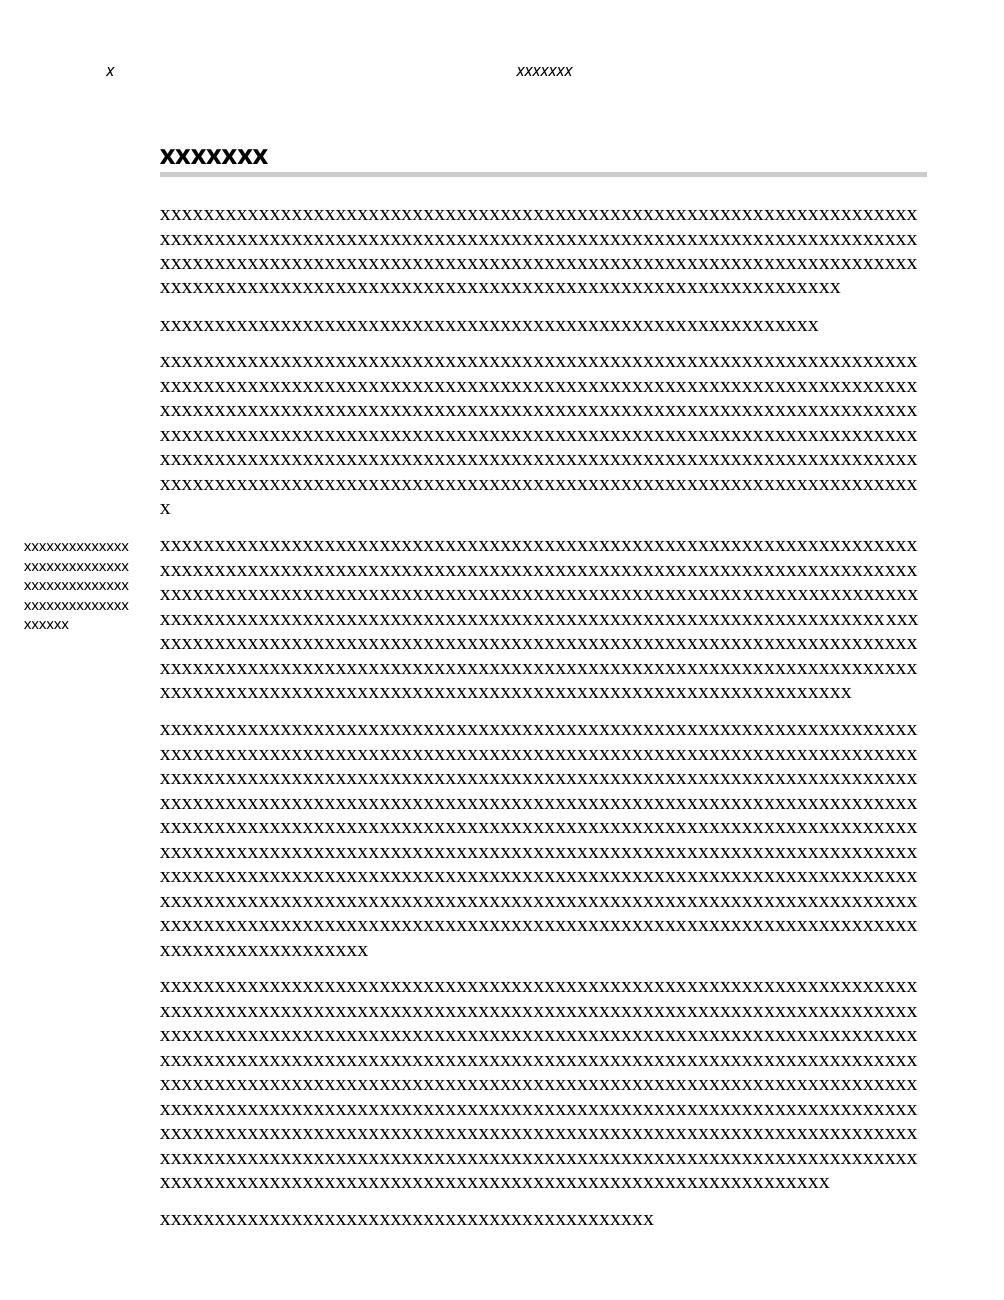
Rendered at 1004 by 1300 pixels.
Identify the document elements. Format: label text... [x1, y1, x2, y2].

text xxxxxxx [159, 135, 927, 177]
text xxxxxxxxxxxxxxxxxxxxxxxxxxxxxxxxxxxxxxxxxxxxxxxxxxxxxxxxxxxxxxxxxxxxxxxxxxxxxxxxxxxxxxxxxxxxxxxxxxxxxxxxxxxxxxxxxxxxxxxxxxxxxxxxxxxxxxxxxxxxxxxxxxxxxxxxxxxxxxxxxxxxxxxxxxxxxxxxxxxxxxxxxxxxxxxxxxxxxxxxxxxxxxxxxxxxxxxxxxxxxxxxxxxxxxxxxxxxxxxxxxxxxxxxxxxxxxxxxxxxxxxxxxxxxxxxxxxxxxxxxxxxxxxxxxxxxxxxxxxxxxxxxxxxxxxxxxxxxxxxxxxxxxxxxxxxxxxxxxxxxxxxxxxxxxxxxxxxxxxxxxxxxxxxxxxxxxxxxxxxxxxxxxxxxxxxxxxxxxxxxxxxxxxxxxxxxxx [159, 348, 927, 520]
text xxxxxxxxxxxxxxxxxxxxxxxxxxxxxxxxxxxxxxxxxxxxxxxxxxxxxxxxxxxxxxxxxxxxxxxxxxxxxxxxxxxxxxxxxxxxxxxxxxxxxxxxxxxxxxxxxxxxxxxxxxxxxxxxxxxxxxxxxxxxxxxxxxxxxxxxxxxxxxxxxxxxxxxxxxxxxxxxxxxxxxxxxxxxxxxxxxxxxxxxxxxxxxxxxxxxxxxxxxxxxxxxxxxxxxxxxxxxxxxxxxxxxxxxxxxxxxxxxxxxxxxxxxxxxxxxxxxxxxxxxxxxxxxxxxxxxxxxxxxxxxxxxxxxxxxxxxxxxxxxxxxxxxxxxxxxxxxxxxxxxxxxxxxxxxxxxxxxxxxxxxxxxxxxxxxxxxxxxxxxxxxxxxxxxxxxxxxxxxxxxxxxxxxxxxxxxxxxxxxxxxxxxxxxxxxxxxxxxxxxxxxxxxxxxxxxxxxxxxxxxxxxxxxxxxxxxxxxxxxxxxxxxxxxxxxxxxxxxxxxxxxxxxxxxxxxxxxxxxxxxxxxxxxxxxxxxxxxxxxxxxxxxxxxxxxxxxxxxxxxxxxxxxxxxxxxxxxxxxxxxxxxxxxxxxxxxxxxxxxxxxxxxxxxxxxxxxxxxxxxxxxxxxxxxxxxxxxxxxxx [159, 716, 927, 961]
text xxxxxxxxxxxxxxxxxxxxxxxxxxxxxxxxxxxxxxxxxxxxxxxxxxxxxxxxxxxxxx [24, 536, 136, 633]
text xxxxxxxxxxxxxxxxxxxxxxxxxxxxxxxxxxxxxxxxxxxxxxxxxxxxxxxxxxxxxxxxxxxxxxxxxxxxxxxxxxxxxxxxxxxxxxxxxxxxxxxxxxxxxxxxxxxxxxxxxxxxxxxxxxxxxxxxxxxxxxxxxxxxxxxxxxxxxxxxxxxxxxxxxxxxxxxxxxxxxxxxxxxxxxxxxxxxxxxxxxxxxxxxxxxxxxxxxxxxxxxxxxxxxxxxxxxxxxxxxxxxxxxxxxxxxxxxxxxxxxxxxxxxxxxxxxxxxxxxxxxxxxxxxxxxxxxxxxxxxxxxxxxxxxxxxxxxxxxxxxxxxxxxxxxxxxxxxxxxxxxxxxxxxxxxxxxxxxxxxxxxxxxxxxxxxxxxxxxxxxxxxxxxxxxxxxxxxxxxxxxxxxxxxxxxxxxxxxxxxxxxxxxxxxxxxxxxxxxxxxxxxxxxxxxxxxxxxxxxxxxxxxxxxxxxxxxxx [159, 532, 927, 704]
text xxxxxxxxxxxxxxxxxxxxxxxxxxxxxxxxxxxxxxxxxxxxx [159, 1206, 927, 1231]
text xxxxxxxxxxxxxxxxxxxxxxxxxxxxxxxxxxxxxxxxxxxxxxxxxxxxxxxxxxxx [159, 311, 927, 336]
text xxxxxxxxxxxxxxxxxxxxxxxxxxxxxxxxxxxxxxxxxxxxxxxxxxxxxxxxxxxxxxxxxxxxxxxxxxxxxxxxxxxxxxxxxxxxxxxxxxxxxxxxxxxxxxxxxxxxxxxxxxxxxxxxxxxxxxxxxxxxxxxxxxxxxxxxxxxxxxxxxxxxxxxxxxxxxxxxxxxxxxxxxxxxxxxxxxxxxxxxxxxxxxxxxxxxxxxxxxxxxxxxxxxxxxxxxxxxxxxxxxxxxxxxxxxxxxxxxxxxxxxxxxxxxxxxxxxxxxxxxxxxxxxxxxxxxxxxxxxxxxxxxxxxxxxxxxxxxxxxxxxxxxxxxxxxxxxxxxxxxxxxxxxxxxxxxxxxxxxxxxxxxxxxxxxxxxxxxxxxxxxxxxxxxxxxxxxxxxxxxxxxxxxxxxxxxxxxxxxxxxxxxxxxxxxxxxxxxxxxxxxxxxxxxxxxxxxxxxxxxxxxxxxxxxxxxxxxxxxxxxxxxxxxxxxxxxxxxxxxxxxxxxxxxxxxxxxxxxxxxxxxxxxxxxxxxxxxxxxxxxxxxxxxxxxxxxxxxxxxxxxxxxxxxxxxxxxxxxxxxxxxxxxxxxxxxxxxxxxxxxxxxxxxxxxxx [159, 973, 927, 1194]
text xxxxxxxxxxxxxxxxxxxxxxxxxxxxxxxxxxxxxxxxxxxxxxxxxxxxxxxxxxxxxxxxxxxxxxxxxxxxxxxxxxxxxxxxxxxxxxxxxxxxxxxxxxxxxxxxxxxxxxxxxxxxxxxxxxxxxxxxxxxxxxxxxxxxxxxxxxxxxxxxxxxxxxxxxxxxxxxxxxxxxxxxxxxxxxxxxxxxxxxxxxxxxxxxxxxxxxxxxxxxxxxxxxxxxxxxxxxxxxxxxxxxxxxxxxxxxxxxxxxxxxxxxxxxx [159, 201, 927, 299]
